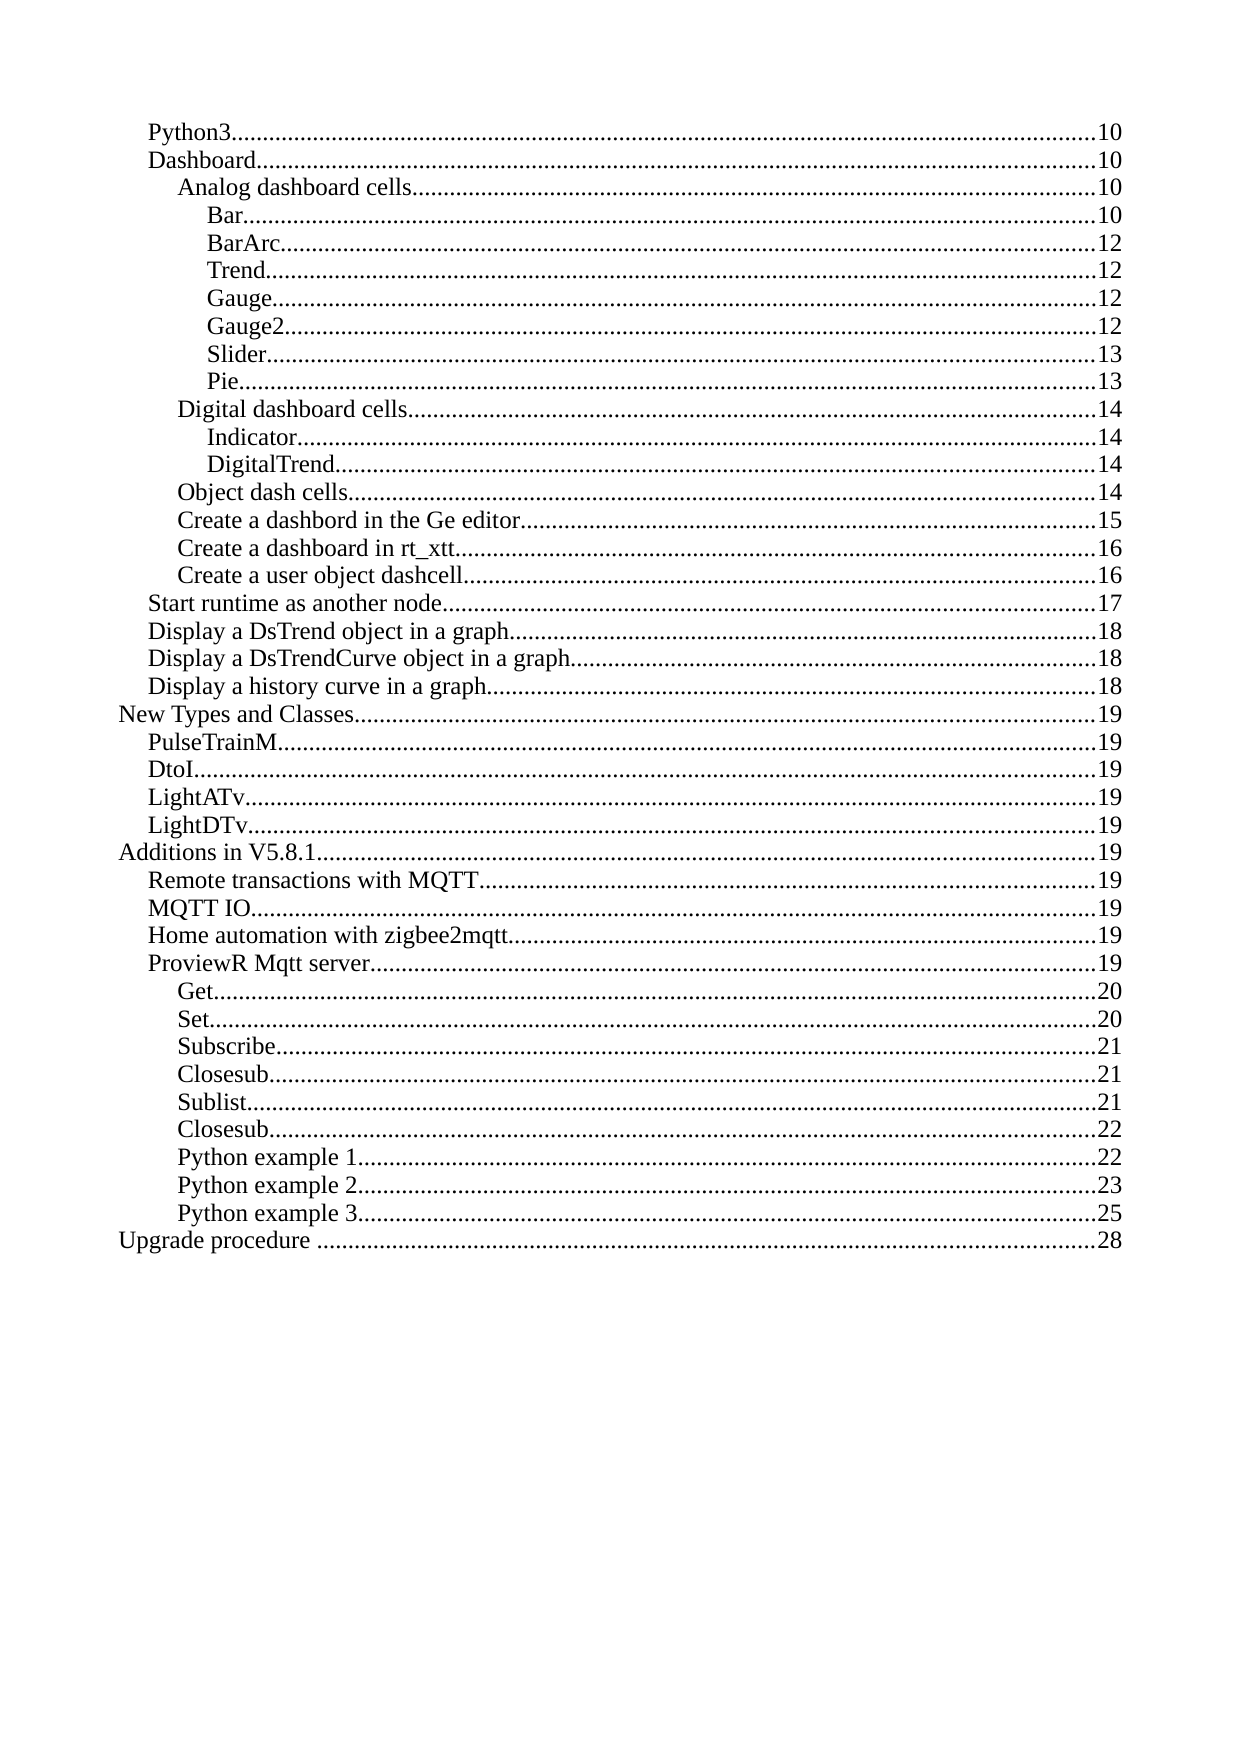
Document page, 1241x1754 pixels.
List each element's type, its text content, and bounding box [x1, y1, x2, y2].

text Display a DsTrend object in a graph 18 [148, 617, 1122, 644]
text Closesub 21 [177, 1060, 1122, 1088]
text LightDTv 19 [148, 811, 1122, 838]
text Get 20 [177, 977, 1122, 1005]
text Sublist 21 [177, 1088, 1122, 1116]
text PulseTrainM 19 [148, 728, 1122, 755]
text DtoI 19 [148, 755, 1122, 783]
text Upgrade procedure 28 [118, 1226, 1122, 1254]
text Analog dashboard cells 10 [177, 173, 1122, 201]
text Pie 13 [207, 367, 1122, 395]
text Object dash cells 14 [177, 478, 1122, 506]
text Bar 10 [207, 201, 1122, 229]
text DigitalTrend 14 [207, 451, 1122, 478]
text ProviewR Mqtt server 19 [148, 949, 1122, 977]
text Indicator 14 [207, 423, 1122, 451]
text Gauge 12 [207, 284, 1122, 312]
text Slider 13 [207, 340, 1122, 367]
text Digital dashboard cells 14 [177, 395, 1122, 423]
text Create a dashbord in the Ge editor 15 [177, 506, 1122, 534]
text Subscribe 21 [177, 1032, 1122, 1060]
text Create a dashboard in rt_xtt 16 [177, 534, 1122, 561]
text Gauge2 12 [207, 312, 1122, 340]
text Dashboard 10 [148, 146, 1122, 173]
text Python example 2 23 [177, 1171, 1122, 1199]
text Display a DsTrendCurve object in a graph 18 [148, 644, 1122, 672]
text Additions in V5.8.1 19 [118, 838, 1122, 866]
text Closesub 22 [177, 1116, 1122, 1143]
text Create a user object dashcell 16 [177, 561, 1122, 589]
text Python example 1 22 [177, 1143, 1122, 1171]
text Display a history curve in a graph 18 [148, 672, 1122, 700]
text Home automation with zigbee2mqtt 19 [148, 922, 1122, 949]
text Start runtime as another node 17 [148, 589, 1122, 617]
text New Types and Classes 19 [118, 700, 1122, 728]
text MQTT IO 19 [148, 894, 1122, 922]
text Python example 3 25 [177, 1199, 1122, 1226]
text BarArc 12 [207, 229, 1122, 257]
text Trend 12 [207, 257, 1122, 284]
text Python3 10 [148, 118, 1122, 146]
text Set 20 [177, 1005, 1122, 1032]
text LightATv 19 [148, 783, 1122, 811]
text Remote transactions with MQTT 19 [148, 866, 1122, 894]
